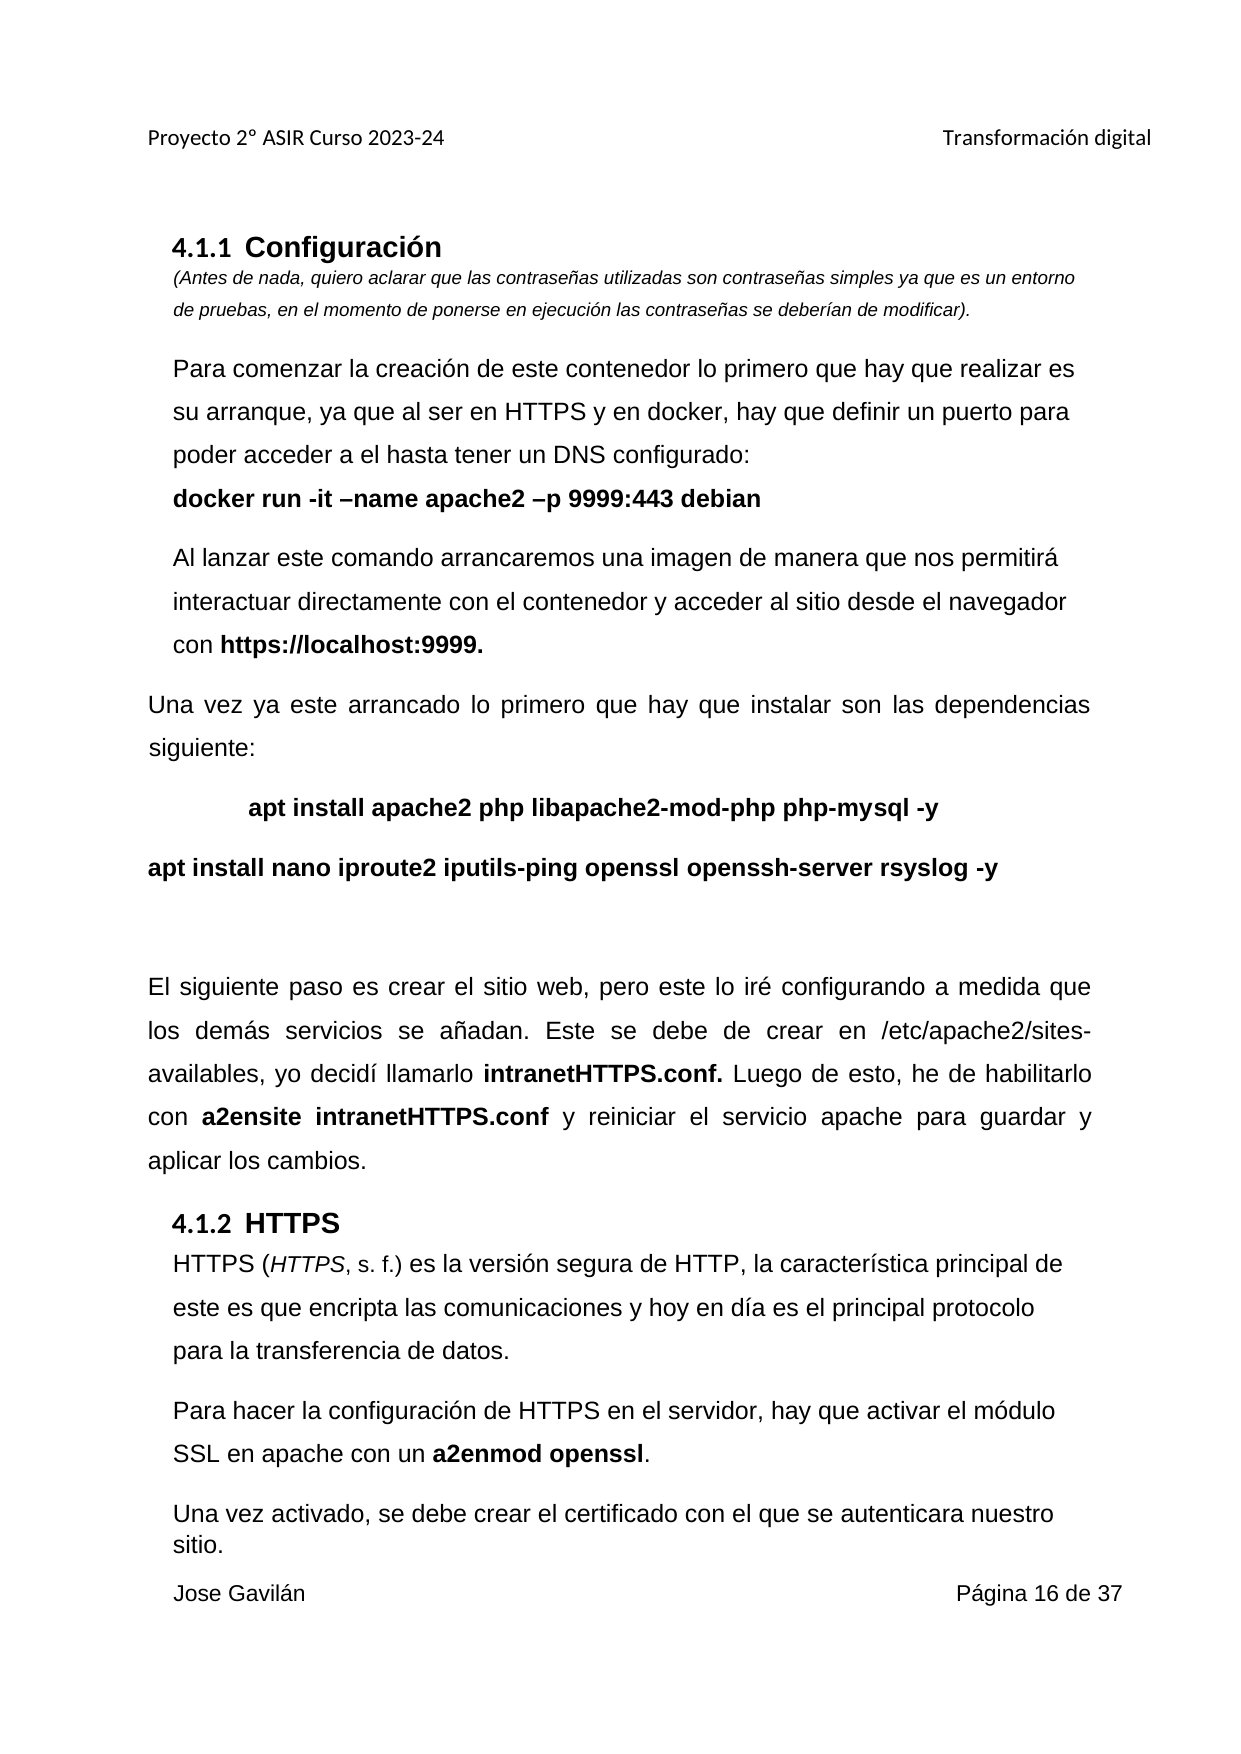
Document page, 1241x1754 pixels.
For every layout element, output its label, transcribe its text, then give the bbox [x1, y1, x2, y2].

text docker run -it –name apache2 –p 9999:443 debian [173, 483, 1093, 512]
text Al lanzar este comando arrancaremos una imagen de manera que nos permitirá interactuar directamente con el contenedor y acceder al sitio desde el navegador con https://localhost:9999. [173, 543, 1092, 659]
text El siguiente paso es crear el sitio web, pero este lo iré configurando a medida que los demás servicios se añadan. Este se debe de crear en /etc/apache2/sites-availables, yo decidí llamarlo intranetHTTPS.conf. Luego de esto, he de habilitarlo con a2ensite intranetHTTPS.conf y reiniciar el servicio apache para guardar y aplicar los cambios. [148, 972, 1093, 1174]
text HTTPS (HTTPS, s. f.) es la versión segura de HTTP, la característica principal de este es que encripta las comunicaciones y hoy en día es el principal protocolo para la transferencia de datos. [173, 1249, 1092, 1365]
list apt install nano iproute2 iputils-ping openssl openssh-server rsyslog -y [148, 853, 1093, 881]
subtitle HTTPS [172, 1205, 1093, 1241]
subtitle Configuración [172, 229, 1093, 264]
text Para hacer la configuración de HTTPS en el servidor, hay que activar el módulo SSL en apache con un a2enmod openssl. [173, 1396, 1092, 1468]
text Una vez activado, se debe crear el certificado con el que se autenticara nuestro sitio. [173, 1499, 1092, 1558]
text (Antes de nada, quiero aclarar que las contraseñas utilizadas son contraseñas simples ya que es un entorno de pruebas, en el momento de ponerse en ejecución las contraseñas se deberían de modificar). [173, 267, 1093, 321]
text Una vez ya este arrancado lo primero que hay que instalar son las dependencias siguiente: [148, 690, 1092, 762]
list apt install apache2 php libapache2-mod-php php-mysql -y [248, 793, 1093, 822]
text Para comenzar la creación de este contenedor lo primero que hay que realizar es su arranque, ya que al ser en HTTPS y en docker, hay que definir un puerto para poder acceder a el hasta tener un DNS configurado: [173, 353, 1092, 469]
